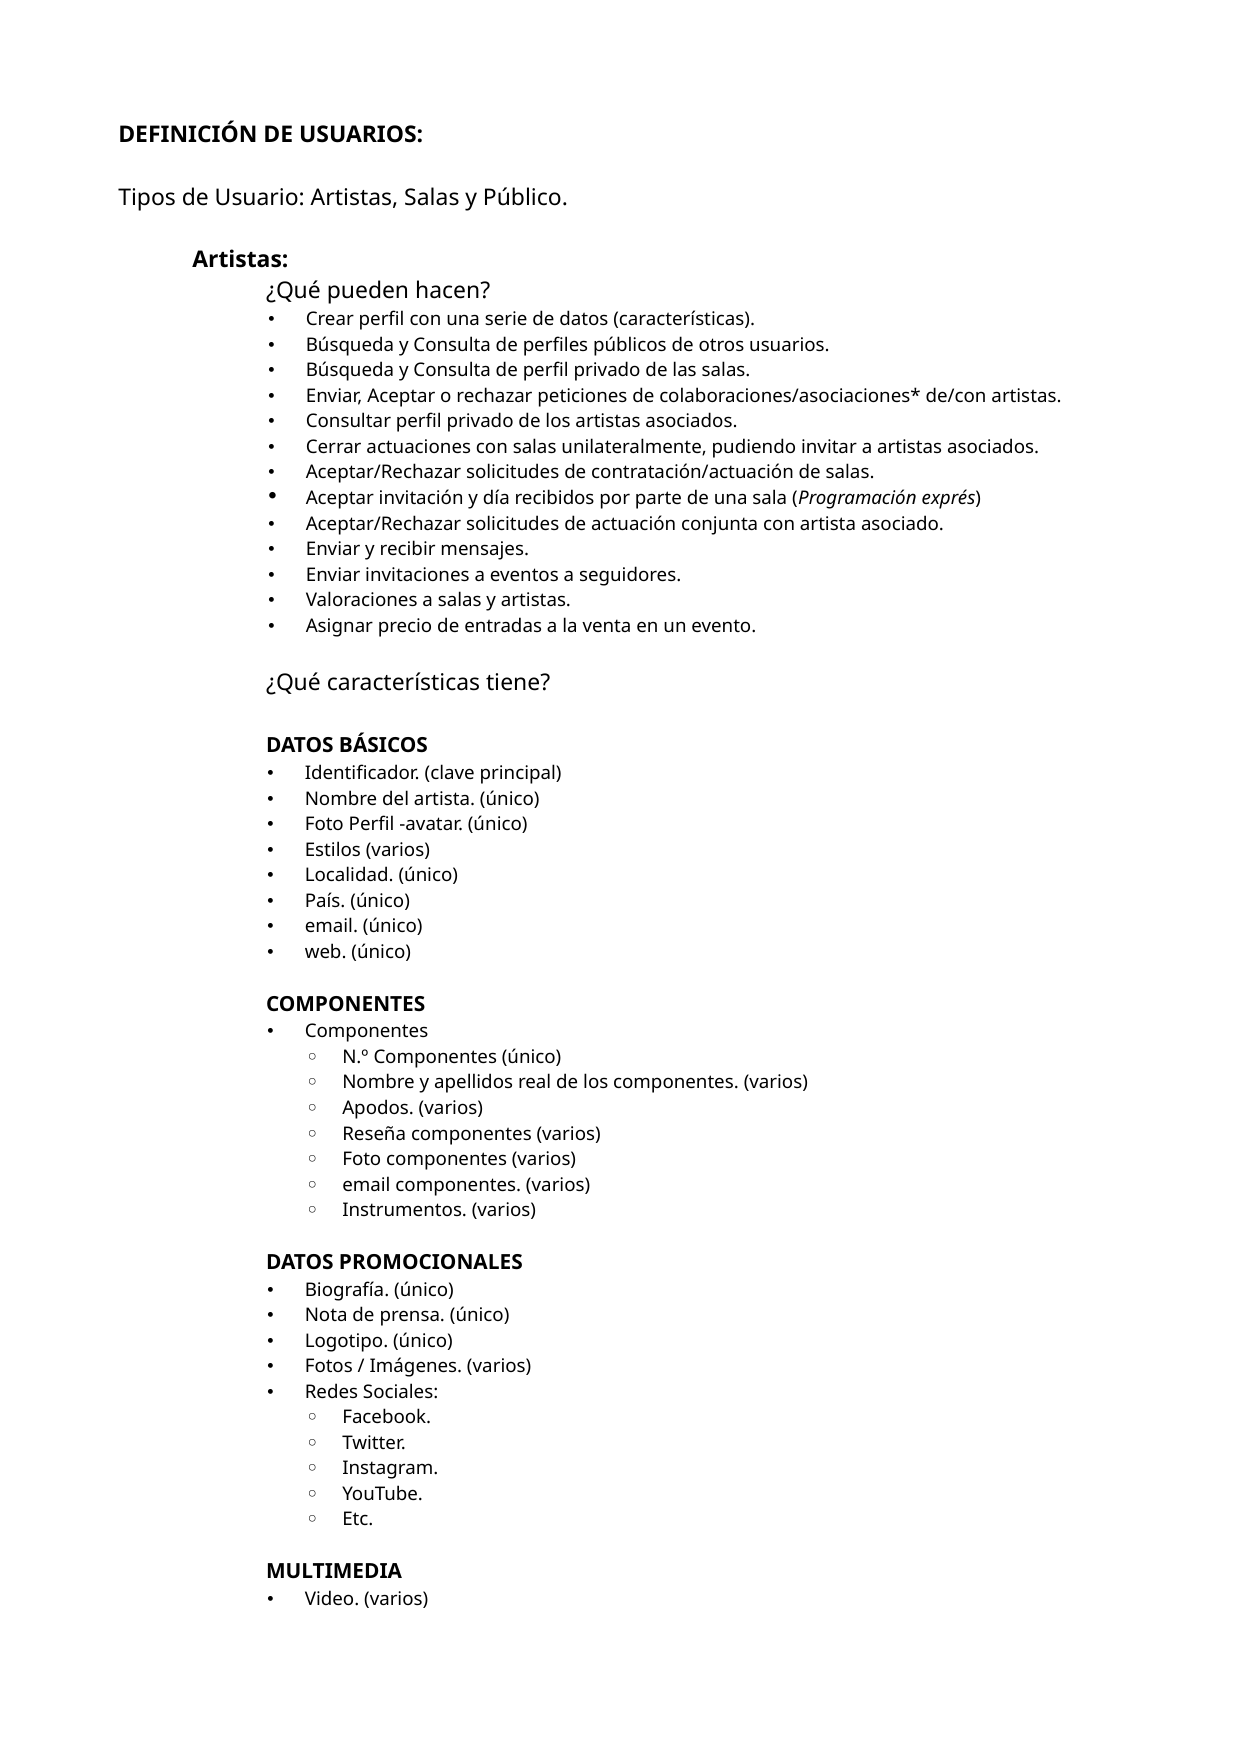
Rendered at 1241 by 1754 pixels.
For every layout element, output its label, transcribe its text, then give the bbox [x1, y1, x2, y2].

text DATOS BÁSICOS [192, 728, 1122, 759]
list Componentes [267, 1018, 1122, 1043]
list Nota de prensa. (único) [267, 1301, 1122, 1327]
list Asignar precio de entradas a la venta en un evento. [268, 612, 1122, 637]
list Foto componentes (varios) [304, 1145, 1122, 1171]
list Redes Sociales: [267, 1378, 1122, 1403]
text COMPONENTES [118, 989, 1122, 1018]
list email componentes. (varios) [304, 1171, 1122, 1196]
list Consultar perfil privado de los artistas asociados. [268, 408, 1122, 433]
text Artistas: [192, 243, 1122, 274]
list Aceptar/Rechazar solicitudes de contratación/actuación de salas. [268, 459, 1122, 484]
list Nombre del artista. (único) [267, 785, 1122, 811]
list Apodos. (varios) [304, 1094, 1122, 1120]
list email. (único) [267, 913, 1122, 938]
list Crear perfil con una serie de datos (características). [268, 306, 1122, 331]
list Aceptar/Rechazar solicitudes de actuación conjunta con artista asociado. [268, 510, 1122, 535]
list Búsqueda y Consulta de perfiles públicos de otros usuarios. [268, 331, 1122, 357]
text Tipos de Usuario: Artistas, Salas y Público. [118, 181, 1122, 212]
list Logotipo. (único) [267, 1327, 1122, 1352]
list Estilos (varios) [267, 836, 1122, 862]
list Localidad. (único) [267, 862, 1122, 887]
list Instagram. [304, 1454, 1122, 1480]
list web. (único) [267, 938, 1122, 964]
list Biografía. (único) [267, 1276, 1122, 1301]
text ¿Qué características tiene? [192, 666, 1122, 697]
list YouTube. [304, 1480, 1122, 1506]
text ¿Qué pueden hacen? [192, 274, 1122, 306]
list Instrumentos. (varios) [304, 1196, 1122, 1222]
list Foto Perfil -avatar. (único) [267, 811, 1122, 836]
list Aceptar invitación y día recibidos por parte de una sala (Programación exprés) [268, 484, 1122, 510]
list Búsqueda y Consulta de perfil privado de las salas. [268, 357, 1122, 382]
list Fotos / Imágenes. (varios) [267, 1352, 1122, 1378]
list Reseña componentes (varios) [304, 1120, 1122, 1145]
list Identificador. (clave principal) [267, 759, 1122, 785]
list Facebook. [304, 1403, 1122, 1429]
list País. (único) [267, 887, 1122, 913]
list Cerrar actuaciones con salas unilateralmente, pudiendo invitar a artistas asociados. [268, 433, 1122, 459]
text MULTIMEDIA [118, 1557, 1122, 1585]
list Enviar invitaciones a eventos a seguidores. [268, 561, 1122, 586]
list Nombre y apellidos real de los componentes. (varios) [304, 1069, 1122, 1094]
list Enviar, Aceptar o rechazar peticiones de colaboraciones/asociaciones* de/con artistas. [268, 382, 1122, 408]
text DATOS PROMOCIONALES [118, 1247, 1122, 1276]
text DEFINICIÓN DE USUARIOS: [118, 118, 1122, 149]
list Twitter. [304, 1429, 1122, 1454]
list Etc. [304, 1506, 1122, 1531]
list Video. (varios) [267, 1585, 1122, 1611]
list N.º Componentes (único) [304, 1043, 1122, 1069]
list Enviar y recibir mensajes. [268, 535, 1122, 561]
list Valoraciones a salas y artistas. [268, 586, 1122, 612]
